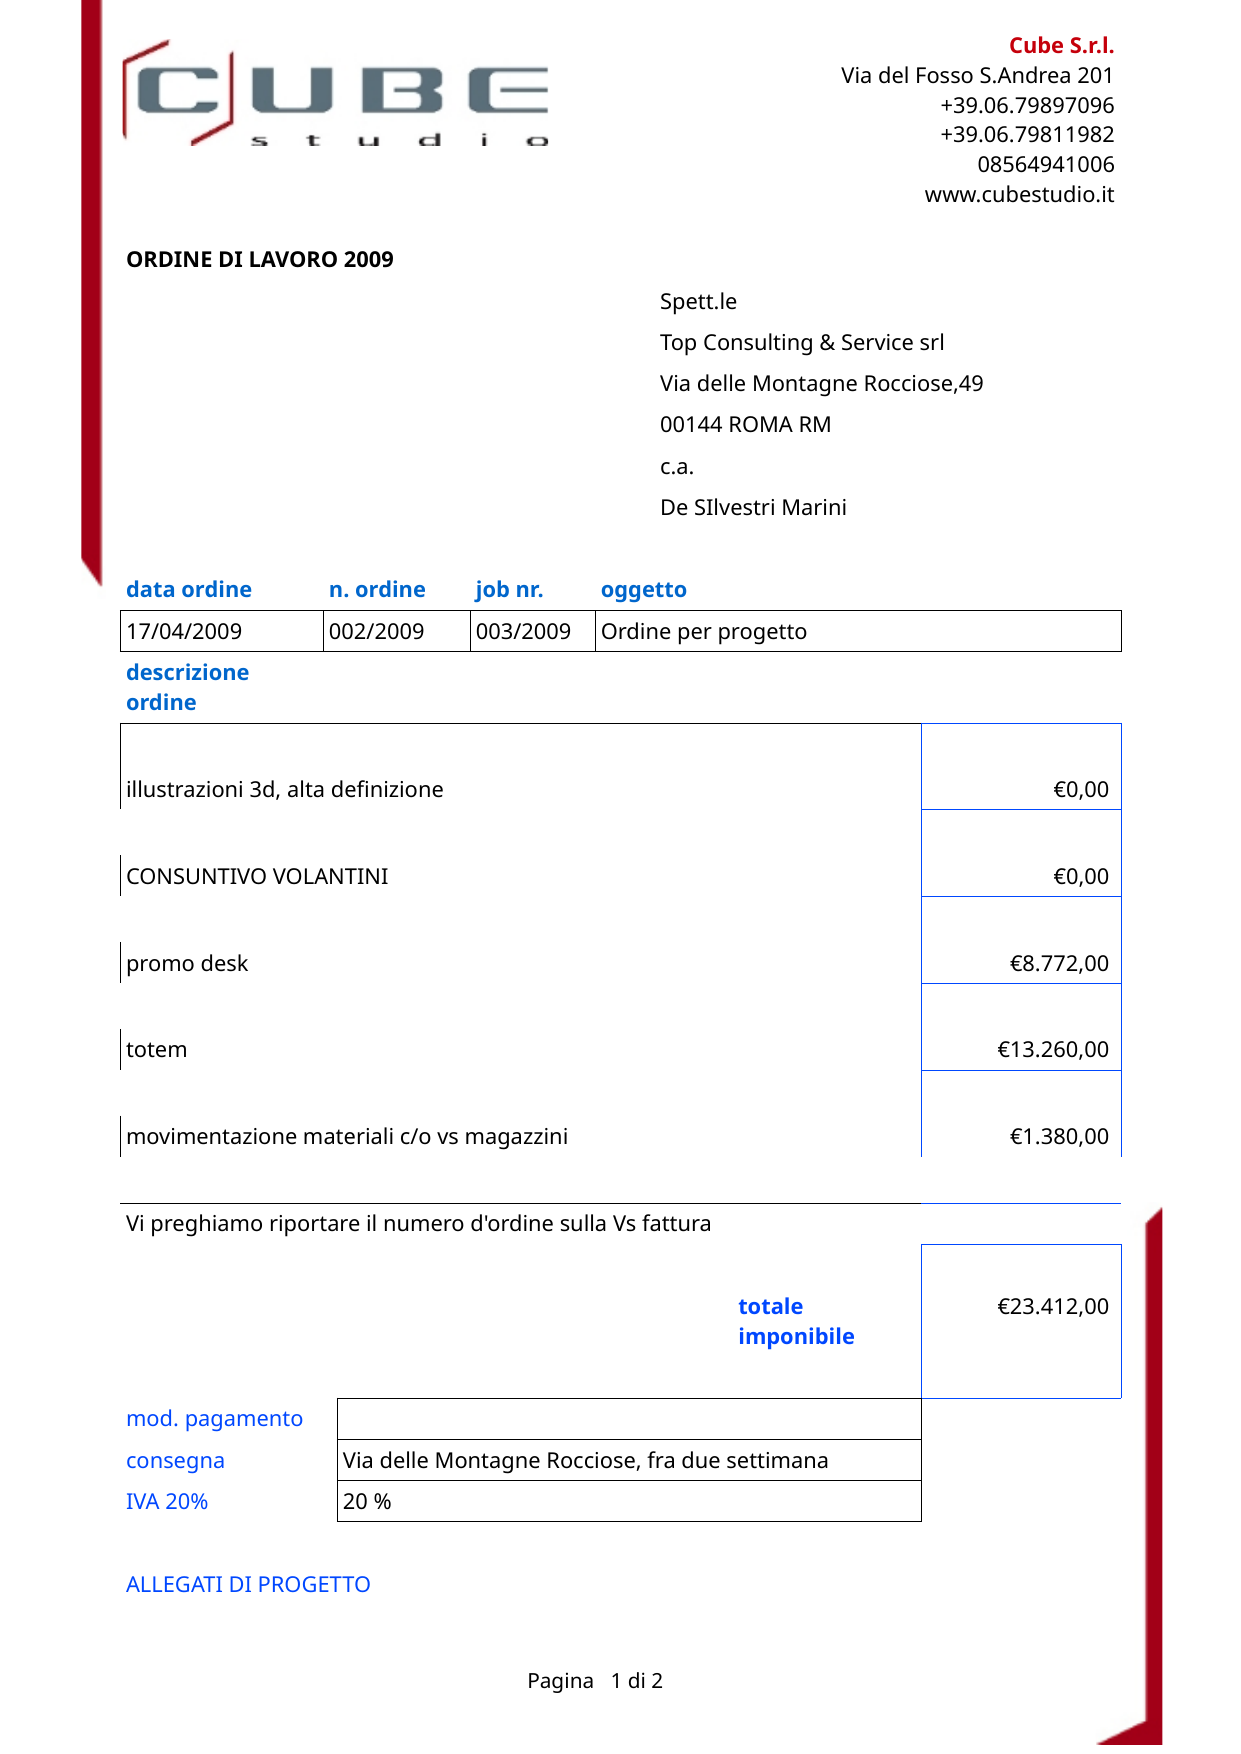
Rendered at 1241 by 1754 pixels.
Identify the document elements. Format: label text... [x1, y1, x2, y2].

table_cell Via delle Montagne Rocciose,49 [654, 363, 1121, 404]
table_header [120, 1244, 337, 1285]
table_cell Ordine per progetto [596, 611, 1121, 651]
table_cell promo desk [121, 942, 921, 983]
table_cell Via delle Montagne Rocciose, fra due settimana [338, 1440, 921, 1480]
table_cell De SIlvestri Marini [654, 486, 1121, 527]
table_cell [922, 897, 1121, 942]
table_cell [637, 486, 654, 527]
table_cell c.a. [654, 445, 977, 486]
table_cell [654, 652, 977, 722]
table_cell €1.380,00 [922, 1116, 1121, 1157]
table_cell [470, 404, 595, 445]
table_cell [323, 486, 470, 527]
table_cell [470, 652, 595, 722]
table_cell [654, 528, 977, 569]
table_cell [595, 652, 637, 722]
table_cell job nr. [470, 569, 595, 610]
table_cell Spett.le [654, 280, 977, 321]
table_cell [120, 1356, 337, 1397]
table_cell [977, 280, 1121, 321]
table_cell 003/2009 [471, 611, 595, 651]
table_cell [120, 1521, 337, 1563]
table_cell [120, 1157, 921, 1202]
table_cell [922, 984, 1121, 1029]
table_cell [637, 280, 654, 321]
table_cell [637, 445, 654, 486]
table_cell [595, 363, 637, 404]
table_cell [922, 1480, 1095, 1521]
table_cell [120, 896, 921, 942]
table_cell 00144 ROMA RM [654, 404, 1121, 445]
table_cell [323, 280, 470, 321]
table_cell [120, 809, 921, 855]
table_cell [733, 1563, 921, 1604]
table_cell €0,00 [922, 855, 1121, 896]
table_cell [323, 404, 470, 445]
table_header [121, 724, 921, 768]
table_cell [620, 1356, 732, 1397]
table_cell [337, 1285, 453, 1356]
table_cell [120, 445, 323, 486]
table_header [595, 239, 637, 280]
table_cell [120, 280, 323, 321]
table_cell n. ordine [323, 569, 470, 610]
table_header [977, 239, 1121, 280]
table_cell [323, 363, 470, 404]
table_header [620, 1244, 732, 1285]
table_cell [470, 280, 595, 321]
table_header [337, 1244, 453, 1285]
table_cell [470, 445, 595, 486]
table_cell [470, 486, 595, 527]
table_header [453, 1244, 620, 1285]
table_cell [637, 321, 654, 362]
table_cell [620, 1522, 732, 1563]
table_cell [921, 1204, 1095, 1244]
table_cell ALLEGATI DI PROGETTO [120, 1563, 453, 1604]
table_cell totem [121, 1029, 921, 1070]
table_cell movimentazione materiali c/o vs magazzini [121, 1116, 921, 1157]
table_cell [120, 404, 323, 445]
table_cell [620, 1563, 732, 1604]
table_cell [977, 528, 1121, 569]
table_header [922, 724, 1121, 768]
table_cell [733, 1356, 921, 1397]
table_cell [637, 652, 654, 722]
table_cell [453, 1522, 620, 1563]
table_cell [120, 363, 323, 404]
table_cell [595, 486, 637, 527]
table_cell [337, 1356, 453, 1397]
table_cell €8.772,00 [922, 942, 1121, 983]
table_cell [120, 486, 323, 527]
table_cell [921, 1521, 1095, 1563]
table_cell €23.412,00 [922, 1285, 1095, 1356]
table_cell [470, 363, 595, 404]
table_header [637, 239, 654, 280]
table_cell [922, 1439, 1095, 1480]
table_cell [120, 528, 323, 569]
table_cell [733, 1522, 921, 1563]
table_cell [323, 652, 470, 722]
table_cell totale imponibile [733, 1285, 921, 1356]
table_cell [620, 1285, 732, 1356]
table_cell Top Consulting & Service srl [654, 321, 1121, 362]
table_cell [922, 1356, 1095, 1397]
table_cell 17/04/2009 [121, 611, 323, 651]
table_cell [921, 1563, 1095, 1604]
table_cell [323, 528, 470, 569]
table_cell [595, 528, 637, 569]
table_cell [921, 1157, 1121, 1202]
table_cell 20 % [338, 1481, 921, 1521]
table_cell 002/2009 [324, 611, 470, 651]
table_cell [470, 528, 595, 569]
table_cell [120, 1070, 921, 1116]
table_cell [637, 363, 654, 404]
table_cell [977, 445, 1121, 486]
table_cell IVA 20% [120, 1480, 337, 1521]
table_cell [453, 1285, 620, 1356]
table_cell [595, 280, 637, 321]
table_cell [120, 1285, 337, 1356]
picture [81, 0, 107, 599]
table_cell oggetto [595, 569, 1121, 610]
table_header [922, 1245, 1095, 1285]
picture [122, 39, 549, 146]
table_cell [453, 1563, 620, 1604]
table_cell €13.260,00 [922, 1029, 1121, 1070]
table_cell illustrazioni 3d, alta definizione [121, 768, 921, 809]
table_header [733, 1244, 921, 1285]
table_cell [595, 445, 637, 486]
table_cell [453, 1356, 620, 1397]
table_cell consegna [120, 1439, 337, 1480]
table_cell data ordine [120, 569, 323, 610]
table_cell [120, 983, 921, 1029]
table_cell [470, 321, 595, 362]
table_cell Vi preghiamo riportare il numero d'ordine sulla Vs fattura [120, 1204, 921, 1244]
table_cell [120, 321, 323, 362]
table_header ORDINE DI LAVORO 2009 [120, 239, 595, 280]
table_cell [977, 652, 1121, 722]
table_cell [595, 404, 637, 445]
table_cell [595, 321, 637, 362]
picture [1095, 1202, 1163, 1745]
table_cell [338, 1399, 921, 1439]
table_cell €0,00 [922, 768, 1121, 809]
table_cell [323, 445, 470, 486]
table_cell [922, 810, 1121, 855]
table_cell [323, 321, 470, 362]
table_cell [637, 404, 654, 445]
table_header [654, 239, 977, 280]
table_cell [922, 1071, 1121, 1116]
table_cell descrizione ordine [120, 652, 323, 722]
table_cell [922, 1399, 1095, 1439]
table_cell mod. pagamento [120, 1398, 337, 1439]
table_cell [337, 1522, 453, 1563]
table_cell CONSUNTIVO VOLANTINI [121, 855, 921, 896]
table_cell [637, 528, 654, 569]
